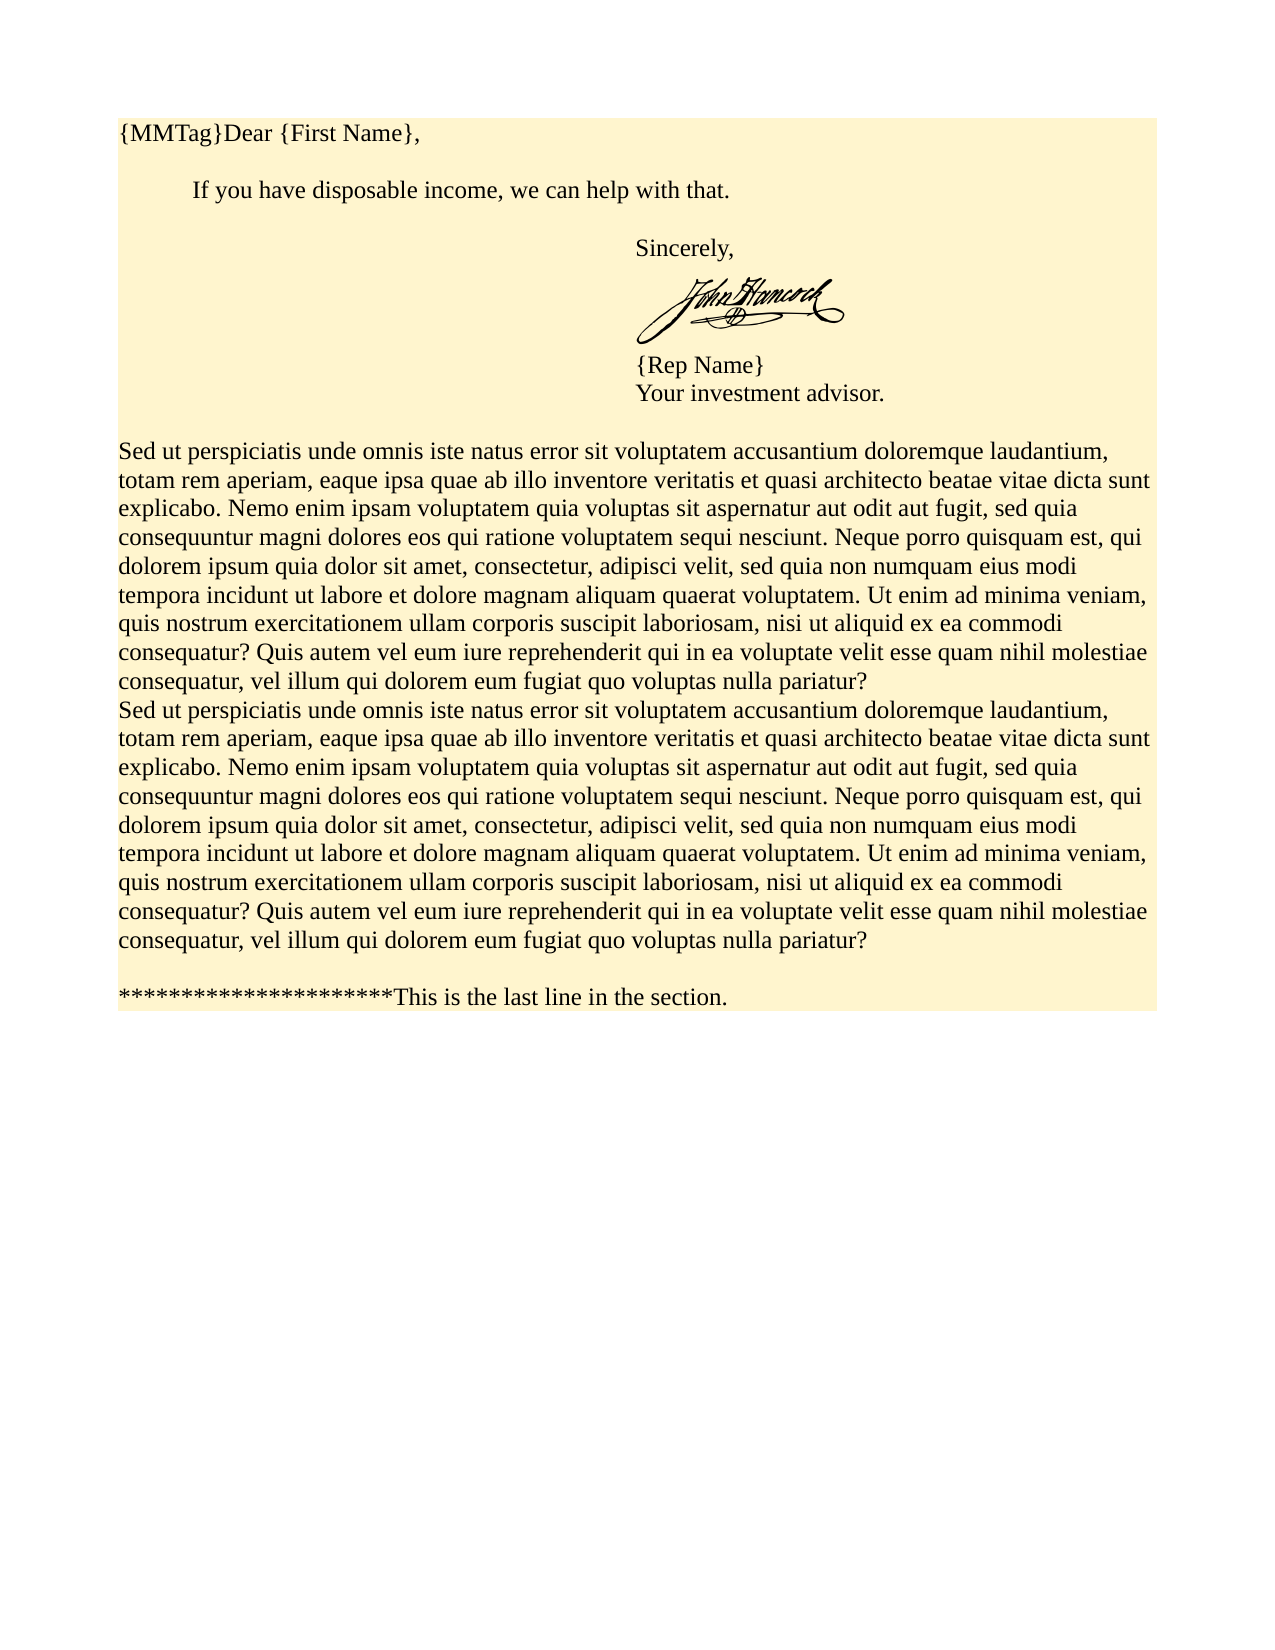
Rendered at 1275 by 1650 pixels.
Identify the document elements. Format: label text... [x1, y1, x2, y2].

text Your investment advisor. [118, 378, 1157, 407]
text Sed ut perspiciatis unde omnis iste natus error sit voluptatem accusantium doloremque laudantium, totam rem aperiam, eaque ipsa quae ab illo inventore veritatis et quasi architecto beatae vitae dicta sunt explicabo. Nemo enim ipsam voluptatem quia voluptas sit aspernatur aut odit aut fugit, sed quia consequuntur magni dolores eos qui ratione voluptatem sequi nesciunt. Neque porro quisquam est, qui dolorem ipsum quia dolor sit amet, consectetur, adipisci velit, sed quia non numquam eius modi tempora incidunt ut labore et dolore magnam aliquam quaerat voluptatem. Ut enim ad minima veniam, quis nostrum exercitationem ullam corporis suscipit laboriosam, nisi ut aliquid ex ea commodi consequatur? Quis autem vel eum iure reprehenderit qui in ea voluptate velit esse quam nihil molestiae consequatur, vel illum qui dolorem eum fugiat quo voluptas nulla pariatur? [118, 436, 1157, 695]
picture [625, 266, 859, 350]
text **********************This is the last line in the section. [118, 982, 1157, 1011]
text {MMTag}Dear {First Name}, [118, 118, 1157, 147]
text Sed ut perspiciatis unde omnis iste natus error sit voluptatem accusantium doloremque laudantium, totam rem aperiam, eaque ipsa quae ab illo inventore veritatis et quasi architecto beatae vitae dicta sunt explicabo. Nemo enim ipsam voluptatem quia voluptas sit aspernatur aut odit aut fugit, sed quia consequuntur magni dolores eos qui ratione voluptatem sequi nesciunt. Neque porro quisquam est, qui dolorem ipsum quia dolor sit amet, consectetur, adipisci velit, sed quia non numquam eius modi tempora incidunt ut labore et dolore magnam aliquam quaerat voluptatem. Ut enim ad minima veniam, quis nostrum exercitationem ullam corporis suscipit laboriosam, nisi ut aliquid ex ea commodi consequatur? Quis autem vel eum iure reprehenderit qui in ea voluptate velit esse quam nihil molestiae consequatur, vel illum qui dolorem eum fugiat quo voluptas nulla pariatur? [118, 695, 1157, 953]
text If you have disposable income, we can help with that. [118, 176, 1157, 204]
text Sincerely, [118, 233, 1157, 262]
text {Rep Name} [118, 262, 1157, 378]
